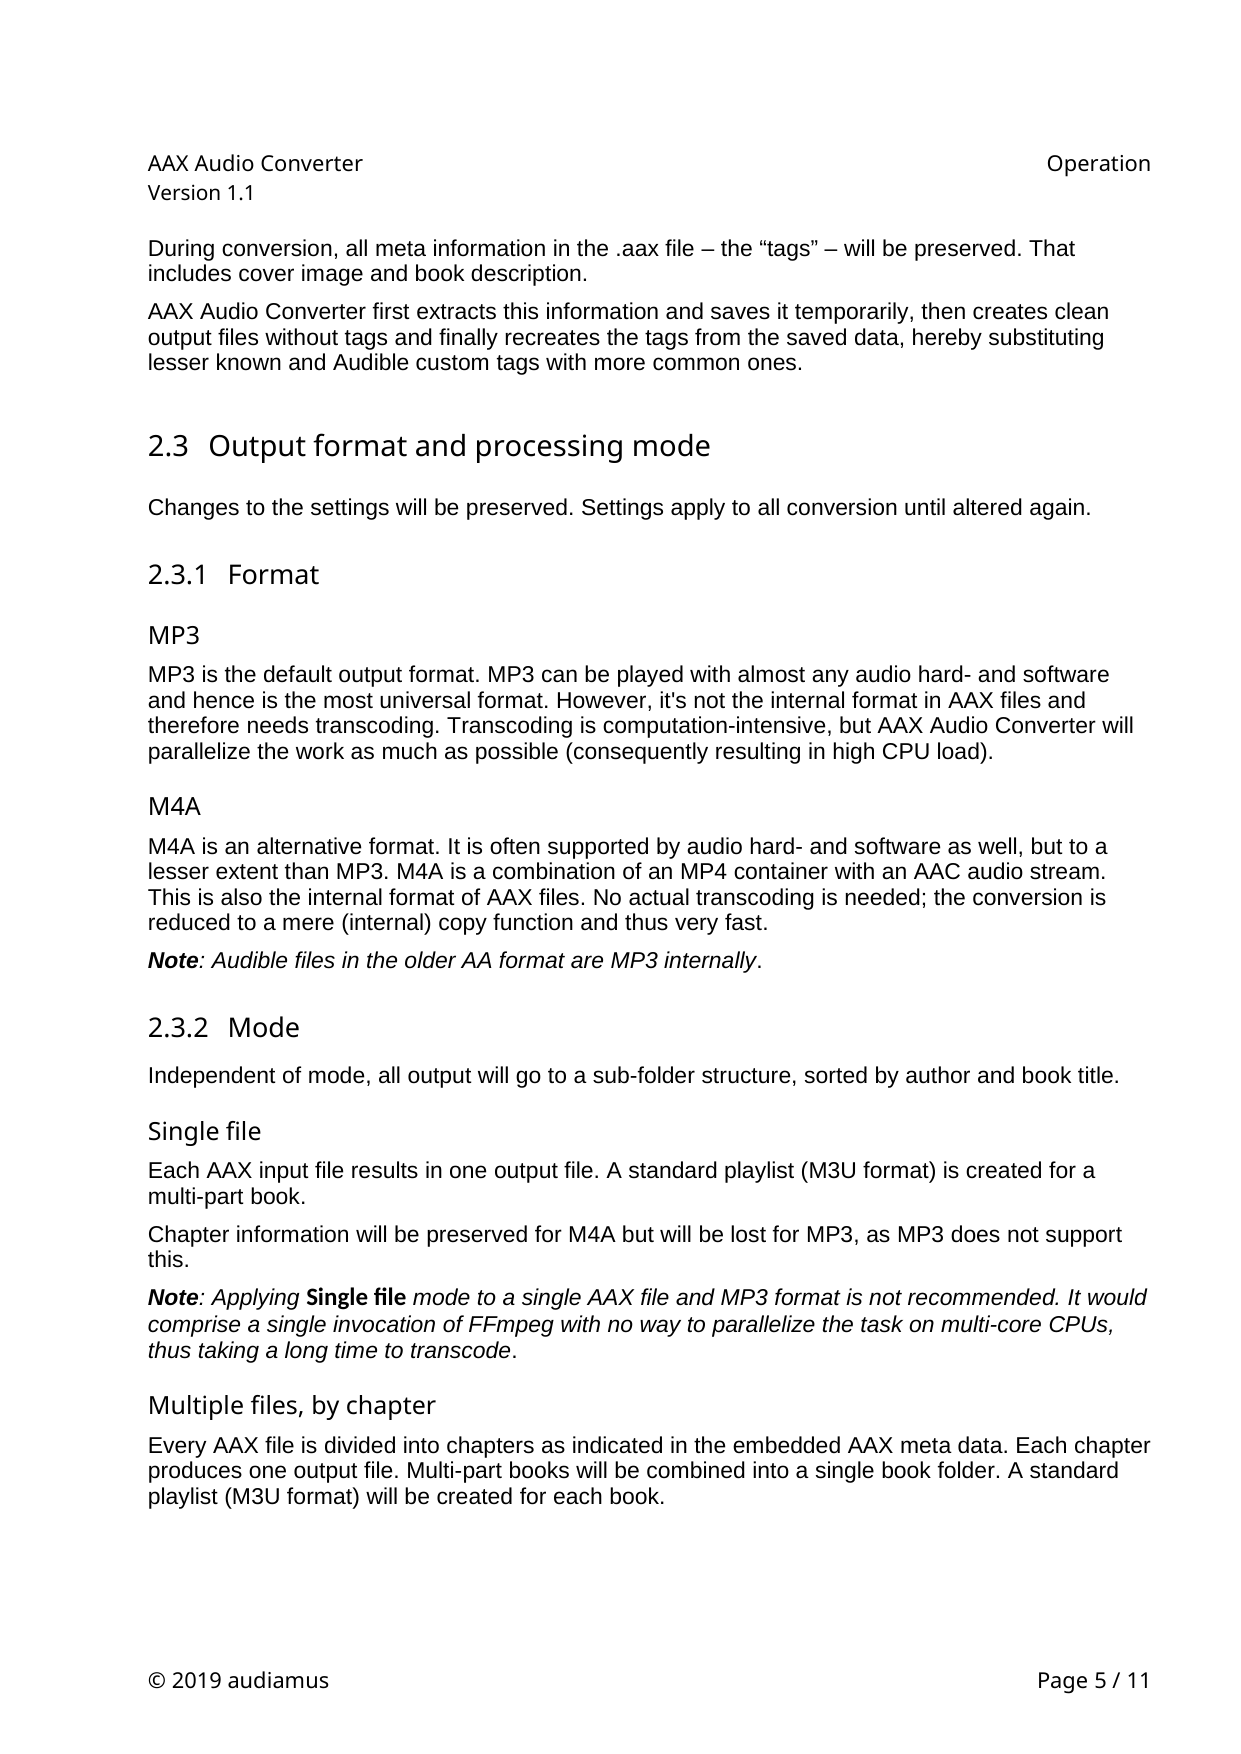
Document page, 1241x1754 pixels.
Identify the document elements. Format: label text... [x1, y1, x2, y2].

text Chapter information will be preserved for M4A but will be lost for MP3, as MP3 does not support this. [148, 1222, 1152, 1273]
subtitle Format [148, 556, 1152, 592]
subtitle Single file [148, 1113, 1152, 1147]
text Note: Applying Single file mode to a single AAX file and MP3 format is not recommended. It would comprise a single invocation of FFmpeg with no way to parallelize the task on multi-core CPUs, thus taking a long time to transcode. [148, 1285, 1152, 1363]
subtitle Output format and processing mode [148, 426, 1152, 465]
text During conversion, all meta information in the .aax file – the “tags” – will be preserved. That includes cover image and book description. [148, 235, 1152, 286]
text AAX Audio Converter first extracts this information and saves it temporarily, then creates clean output files without tags and finally recreates the tags from the saved data, hereby substituting lesser known and Audible custom tags with more common ones. [148, 299, 1152, 375]
subtitle Mode [148, 1009, 1152, 1046]
subtitle M4A [148, 789, 1152, 823]
text M4A is an alternative format. It is often supported by audio hard- and software as well, but to a lesser extent than MP3. M4A is a combination of an MP4 container with an AAC audio stream. This is also the internal format of AAX files. No actual transcoding is needed; the conversion is reduced to a mere (internal) copy function and thus very fast. [148, 833, 1152, 935]
subtitle MP3 [148, 617, 1152, 651]
text Every AAX file is divided into chapters as indicated in the embedded AAX meta data. Each chapter produces one output file. Multi-part books will be combined into a single book folder. A standard playlist (M3U format) will be created for each book. [148, 1432, 1152, 1509]
text Note: Audible files in the older AA format are MP3 internally. [148, 948, 1152, 973]
text Changes to the settings will be preserved. Settings apply to all conversion until altered again. [148, 495, 1152, 520]
text Independent of mode, all output will go to a sub-folder structure, sorted by author and book title. [148, 1063, 1152, 1089]
text MP3 is the default output format. MP3 can be played with almost any audio hard- and software and hence is the most universal format. However, it's not the internal format in AAX files and therefore needs transcoding. Transcoding is computation-intensive, but AAX Audio Converter will parallelize the work as much as possible (consequently resulting in high CPU load). [148, 662, 1152, 764]
text Each AAX input file results in one output file. A standard playlist (M3U format) is created for a multi-part book. [148, 1158, 1152, 1209]
subtitle Multiple files, by chapter [148, 1388, 1152, 1422]
